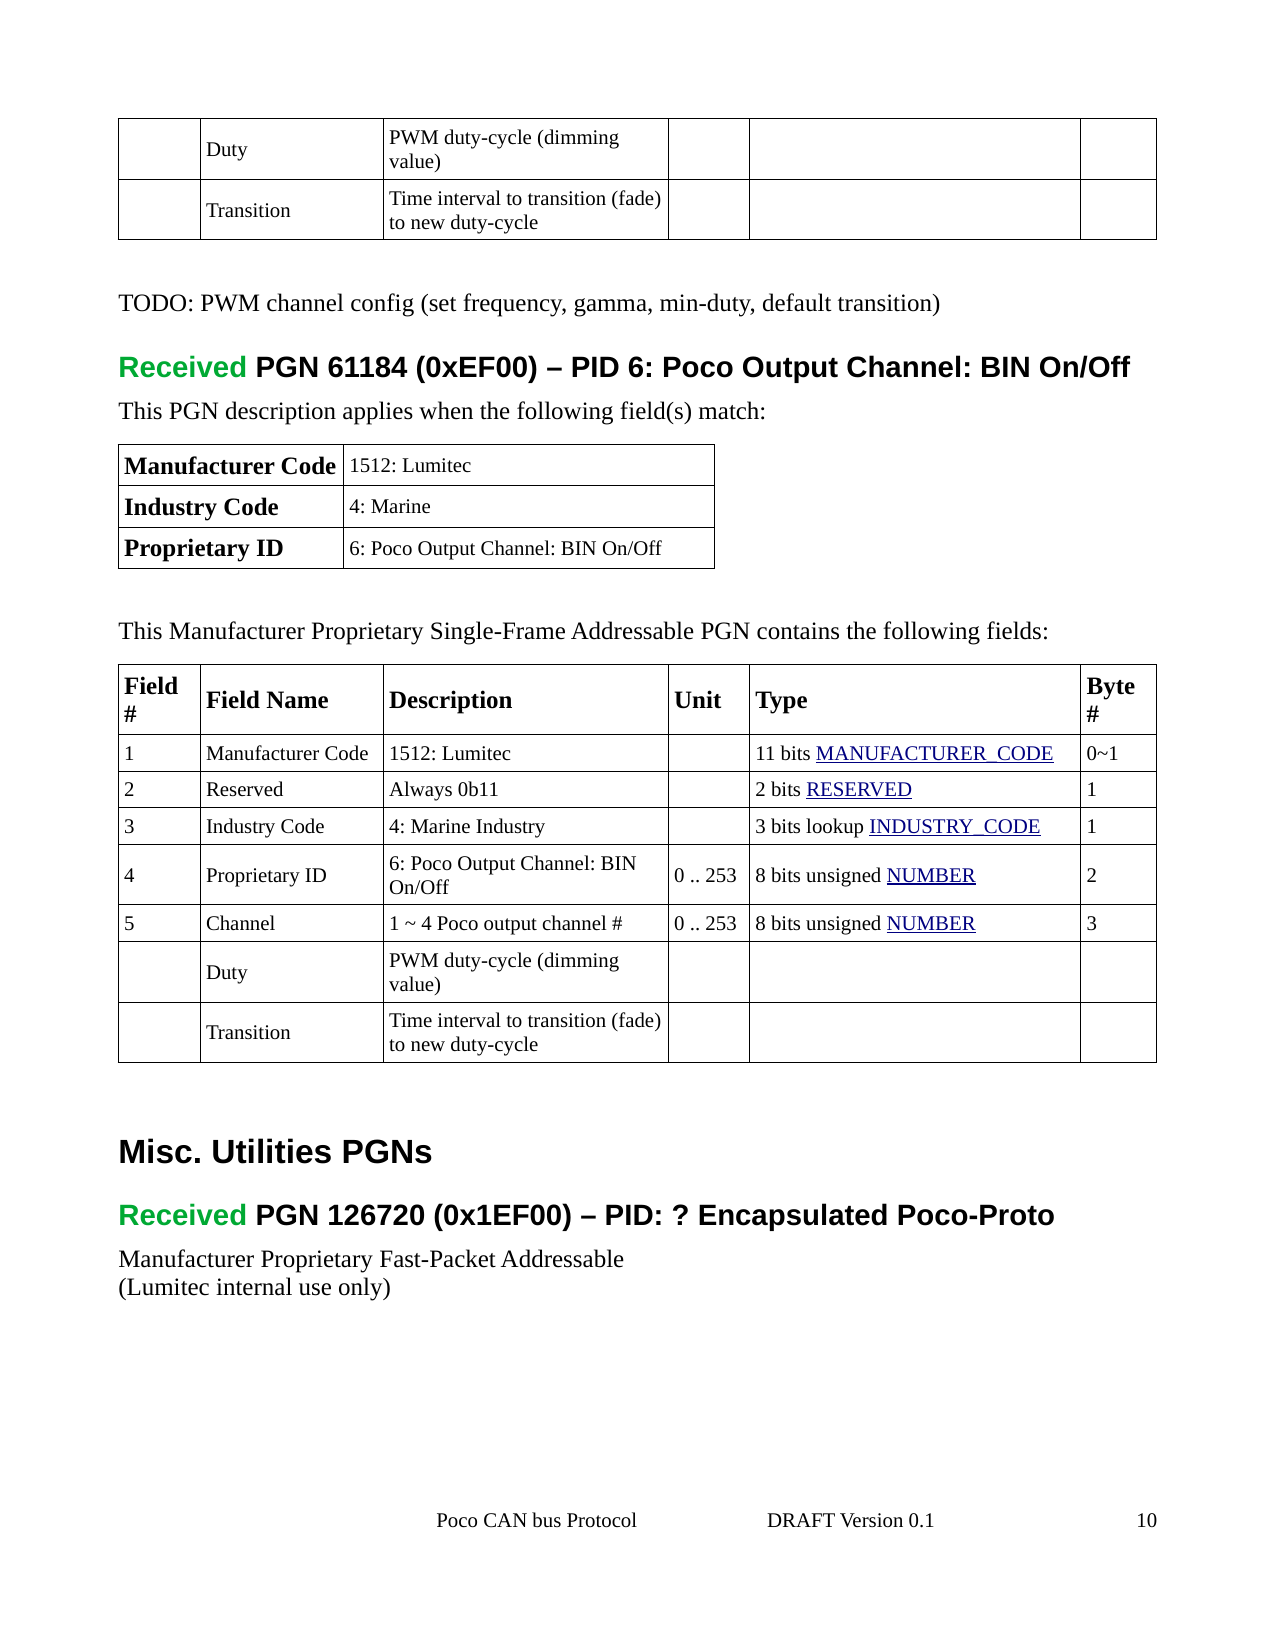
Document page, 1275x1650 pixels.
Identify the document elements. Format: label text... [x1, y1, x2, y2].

table_cell 1 [119, 735, 200, 771]
table_cell 8 bits unsigned NUMBER [750, 845, 1080, 904]
table_cell 0 .. 253 [669, 905, 749, 941]
table_cell Time interval to transition (fade) to new duty-cycle [384, 180, 668, 239]
table_header Manufacturer Code [119, 445, 343, 485]
subtitle Misc. Utilities PGNs [118, 1132, 1157, 1170]
table_cell 2 [1081, 845, 1156, 904]
table_cell 0 .. 253 [669, 845, 749, 904]
table_cell [669, 772, 749, 807]
table_cell 6: Poco Output Channel: BIN On/Off [384, 845, 668, 904]
text This PGN description applies when the following field(s) match: [118, 396, 1157, 425]
table_cell [750, 180, 1080, 239]
table_cell Time interval to transition (fade) to new duty-cycle [384, 1003, 668, 1062]
table_cell PWM duty-cycle (dimming value) [384, 119, 668, 179]
table_cell Industry Code [119, 486, 343, 527]
table_header Type [750, 665, 1080, 734]
table_cell [669, 942, 749, 1002]
table_cell Channel [201, 905, 383, 941]
table_cell 11 bits MANUFACTURER_CODE [750, 735, 1080, 771]
table_cell [669, 808, 749, 844]
table_cell 3 bits lookup INDUSTRY_CODE [750, 808, 1080, 844]
table_header Description [384, 665, 668, 734]
table_cell [119, 1003, 200, 1062]
table_cell 1 [1081, 808, 1156, 844]
table_cell [119, 942, 200, 1002]
table_cell 6: Poco Output Channel: BIN On/Off [344, 528, 714, 568]
table_cell Transition [201, 180, 383, 239]
table_cell 4: Marine Industry [384, 808, 668, 844]
table_cell 1 [1081, 772, 1156, 807]
table_cell 5 [119, 905, 200, 941]
table_cell Transition [201, 1003, 383, 1062]
table_cell [119, 180, 200, 239]
table_cell [1081, 180, 1156, 239]
table_cell [1081, 119, 1156, 179]
text This Manufacturer Proprietary Single-Frame Addressable PGN contains the following fields: [118, 616, 1157, 645]
table_cell Reserved [201, 772, 383, 807]
table_cell [119, 119, 200, 179]
table_cell 0~1 [1081, 735, 1156, 771]
table_cell [669, 735, 749, 771]
table_cell 8 bits unsigned NUMBER [750, 905, 1080, 941]
table_cell Duty [201, 119, 383, 179]
table_cell [1081, 942, 1156, 1002]
table_cell 2 bits RESERVED [750, 772, 1080, 807]
table_cell 1 ~ 4 Poco output channel # [384, 905, 668, 941]
table_cell [669, 1003, 749, 1062]
table_header Field # [119, 665, 200, 734]
table_cell Always 0b11 [384, 772, 668, 807]
table_cell [750, 942, 1080, 1002]
table_header Unit [669, 665, 749, 734]
table_cell [1081, 1003, 1156, 1062]
table_cell 4: Marine [344, 486, 714, 527]
table_cell Proprietary ID [119, 528, 343, 568]
table_header 1512: Lumitec [344, 445, 714, 485]
table_cell Duty [201, 942, 383, 1002]
table_cell Proprietary ID [201, 845, 383, 904]
table_cell [669, 180, 749, 239]
subtitle Received PGN 61184 (0xEF00) – PID 6: Poco Output Channel: BIN On/Off [118, 350, 1157, 384]
table_cell 2 [119, 772, 200, 807]
subtitle Received PGN 126720 (0x1EF00) – PID: ? Encapsulated Poco-Proto [118, 1197, 1157, 1231]
text Manufacturer Proprietary Fast-Packet Addressable [118, 1244, 1157, 1272]
table_header Byte # [1081, 665, 1156, 734]
table_cell [750, 119, 1080, 179]
table_cell PWM duty-cycle (dimming value) [384, 942, 668, 1002]
table_cell 3 [119, 808, 200, 844]
table_cell 4 [119, 845, 200, 904]
text (Lumitec internal use only) [118, 1272, 1157, 1301]
table_cell 3 [1081, 905, 1156, 941]
table_cell Industry Code [201, 808, 383, 844]
text TODO: PWM channel config (set frequency, gamma, min-duty, default transition) [118, 288, 1157, 317]
table_cell 1512: Lumitec [384, 735, 668, 771]
table_header Field Name [201, 665, 383, 734]
table_cell [669, 119, 749, 179]
table_cell Manufacturer Code [201, 735, 383, 771]
table_cell [750, 1003, 1080, 1062]
